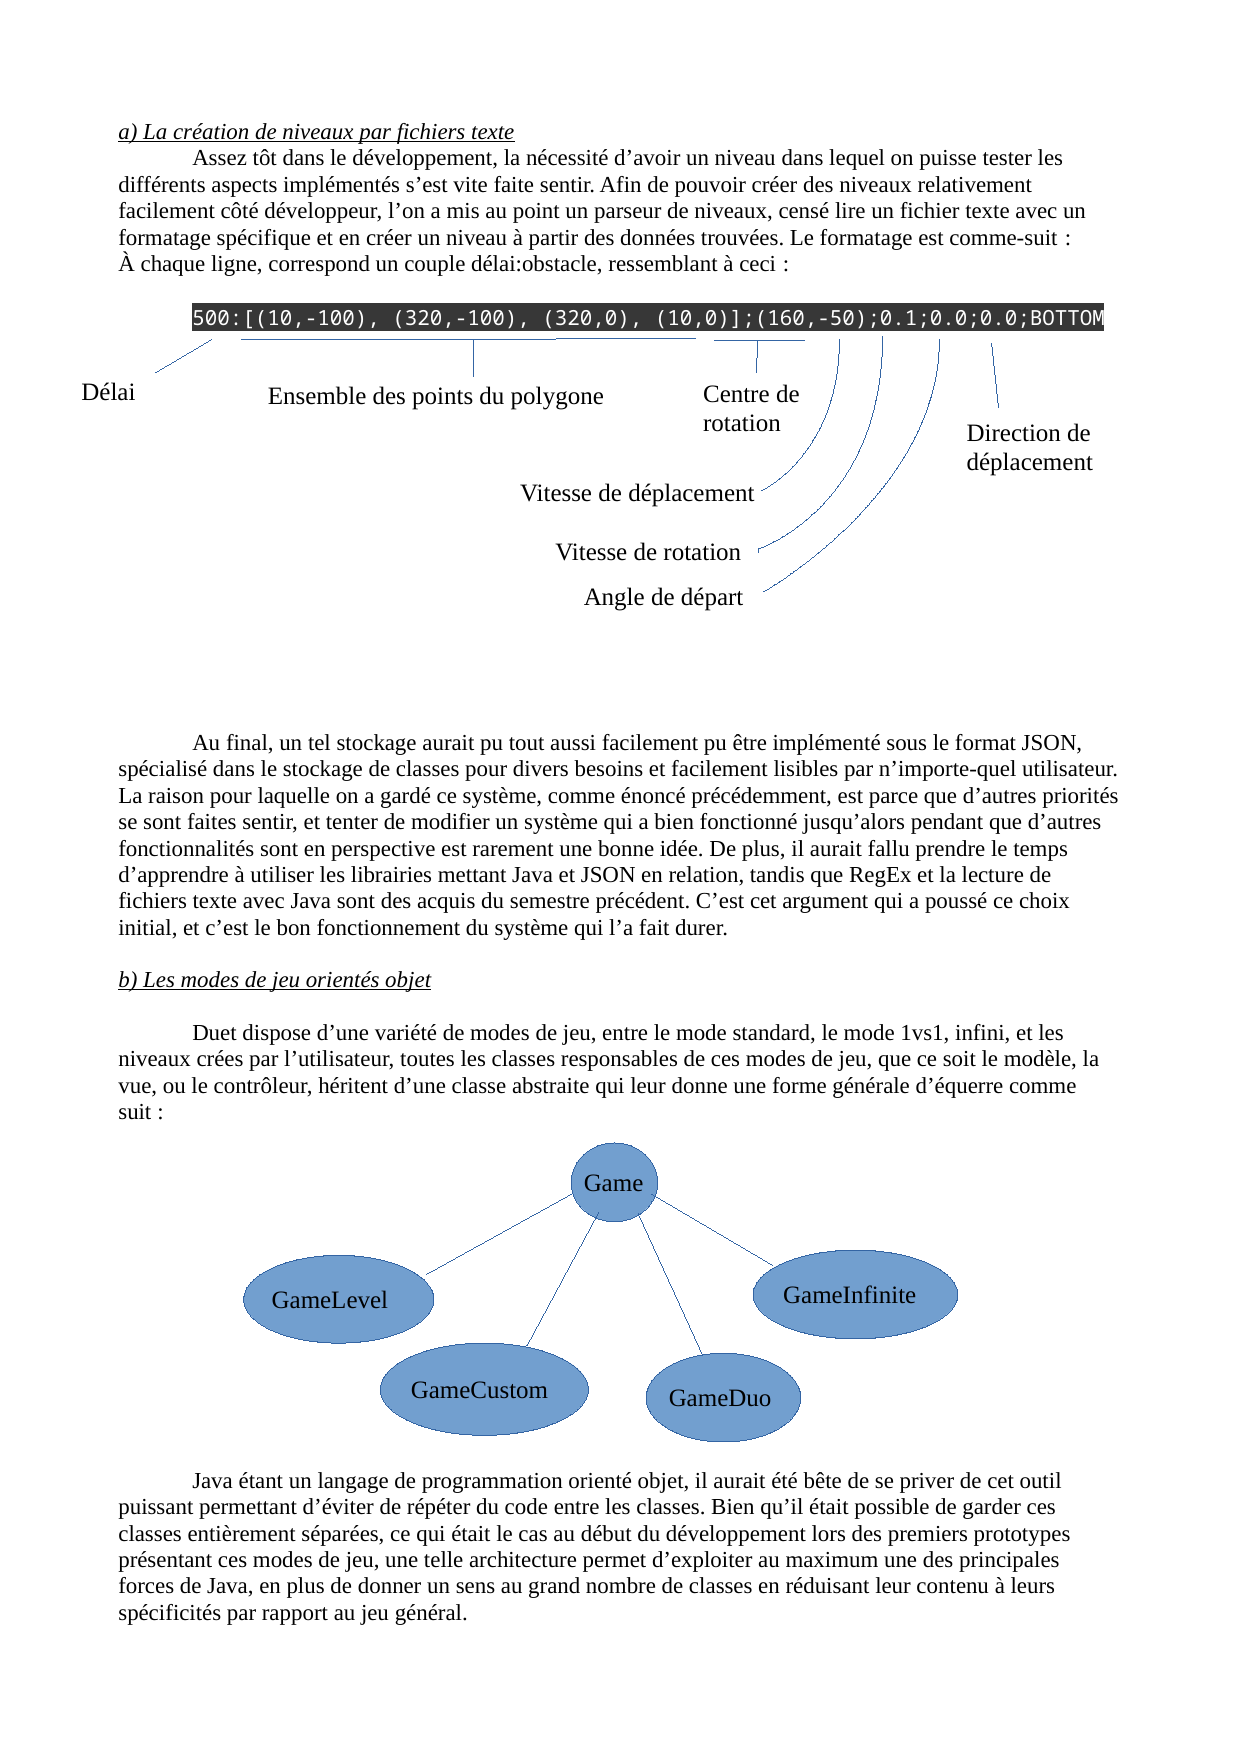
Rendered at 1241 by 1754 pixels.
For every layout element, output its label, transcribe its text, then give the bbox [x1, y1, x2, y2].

text b) Les modes de jeu orientés objet [118, 966, 1122, 993]
text Duet dispose d’une variété de modes de jeu, entre le mode standard, le mode 1vs1, infini, et les niveaux crées par l’utilisateur, toutes les classes responsables de ces modes de jeu, que ce soit le modèle, la vue, ou le contrôleur, héritent d’une classe abstraite qui leur donne une forme générale d’équerre comme suit : [118, 1019, 1122, 1441]
text a) La création de niveaux par fichiers texte [118, 118, 1122, 144]
text Assez tôt dans le développement, la nécessité d’avoir un niveau dans lequel on puisse tester les différents aspects implémentés s’est vite faite sentir. Afin de pouvoir créer des niveaux relativement facilement côté développeur, l’on a mis au point un parseur de niveaux, censé lire un fichier texte avec un formatage spécifique et en créer un niveau à partir des données trouvées. Le formatage est comme-suit : [118, 144, 1122, 250]
text Au final, un tel stockage aurait pu tout aussi facilement pu être implémenté sous le format JSON, spécialisé dans le stockage de classes pour divers besoins et facilement lisibles par n’importe-quel utilisateur. La raison pour laquelle on a gardé ce système, comme énoncé précédemment, est parce que d’autres priorités se sont faites sentir, et tenter de modifier un système qui a bien fonctionné jusqu’alors pendant que d’autres fonctionnalités sont en perspective est rarement une bonne idée. De plus, il aurait fallu prendre le temps d’apprendre à utiliser les librairies mettant Java et JSON en relation, tandis que RegEx et la lecture de fichiers texte avec Java sont des acquis du semestre précédent. C’est cet argument qui a poussé ce choix initial, et c’est le bon fonctionnement du système qui l’a fait durer. [118, 331, 1122, 940]
text 500:[(10,-100), (320,-100), (320,0), (10,0)];(160,-50);0.1;0.0;0.0;BOTTOM [118, 303, 1122, 331]
text À chaque ligne, correspond un couple délai:obstacle, ressemblant à ceci : [118, 250, 1122, 276]
text Java étant un langage de programmation orienté objet, il aurait été bête de se priver de cet outil puissant permettant d’éviter de répéter du code entre les classes. Bien qu’il était possible de garder ces classes entièrement séparées, ce qui était le cas au début du développement lors des premiers prototypes présentant ces modes de jeu, une telle architecture permet d’exploiter au maximum une des principales forces de Java, en plus de donner un sens au grand nombre de classes en réduisant leur contenu à leurs spécificités par rapport au jeu général. [118, 1441, 1122, 1625]
